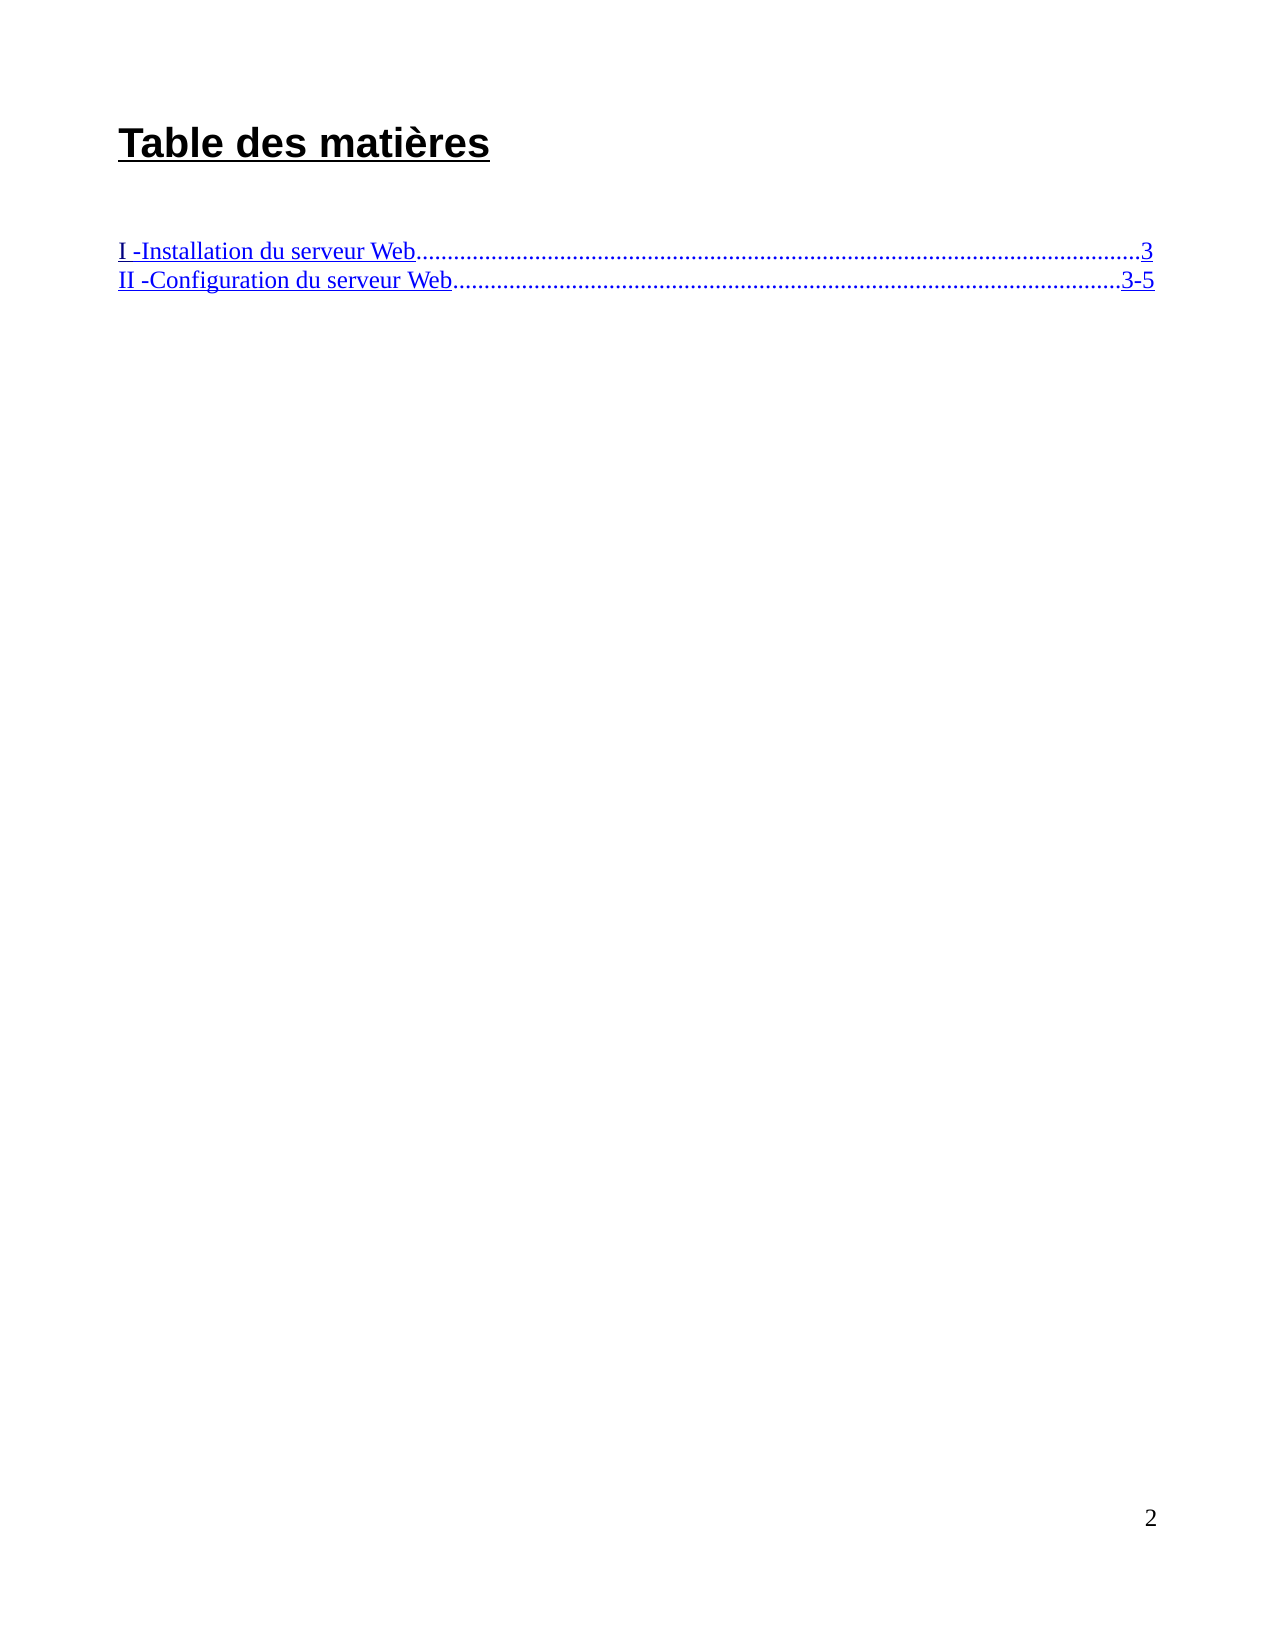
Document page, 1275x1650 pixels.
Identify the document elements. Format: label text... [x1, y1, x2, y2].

text Table des matières [118, 118, 1157, 166]
text II -Configuration du serveur Web...........................................................................................................3-5 [118, 265, 1157, 293]
text I -Installation du serveur Web....................................................................................................................3 [118, 236, 1157, 265]
